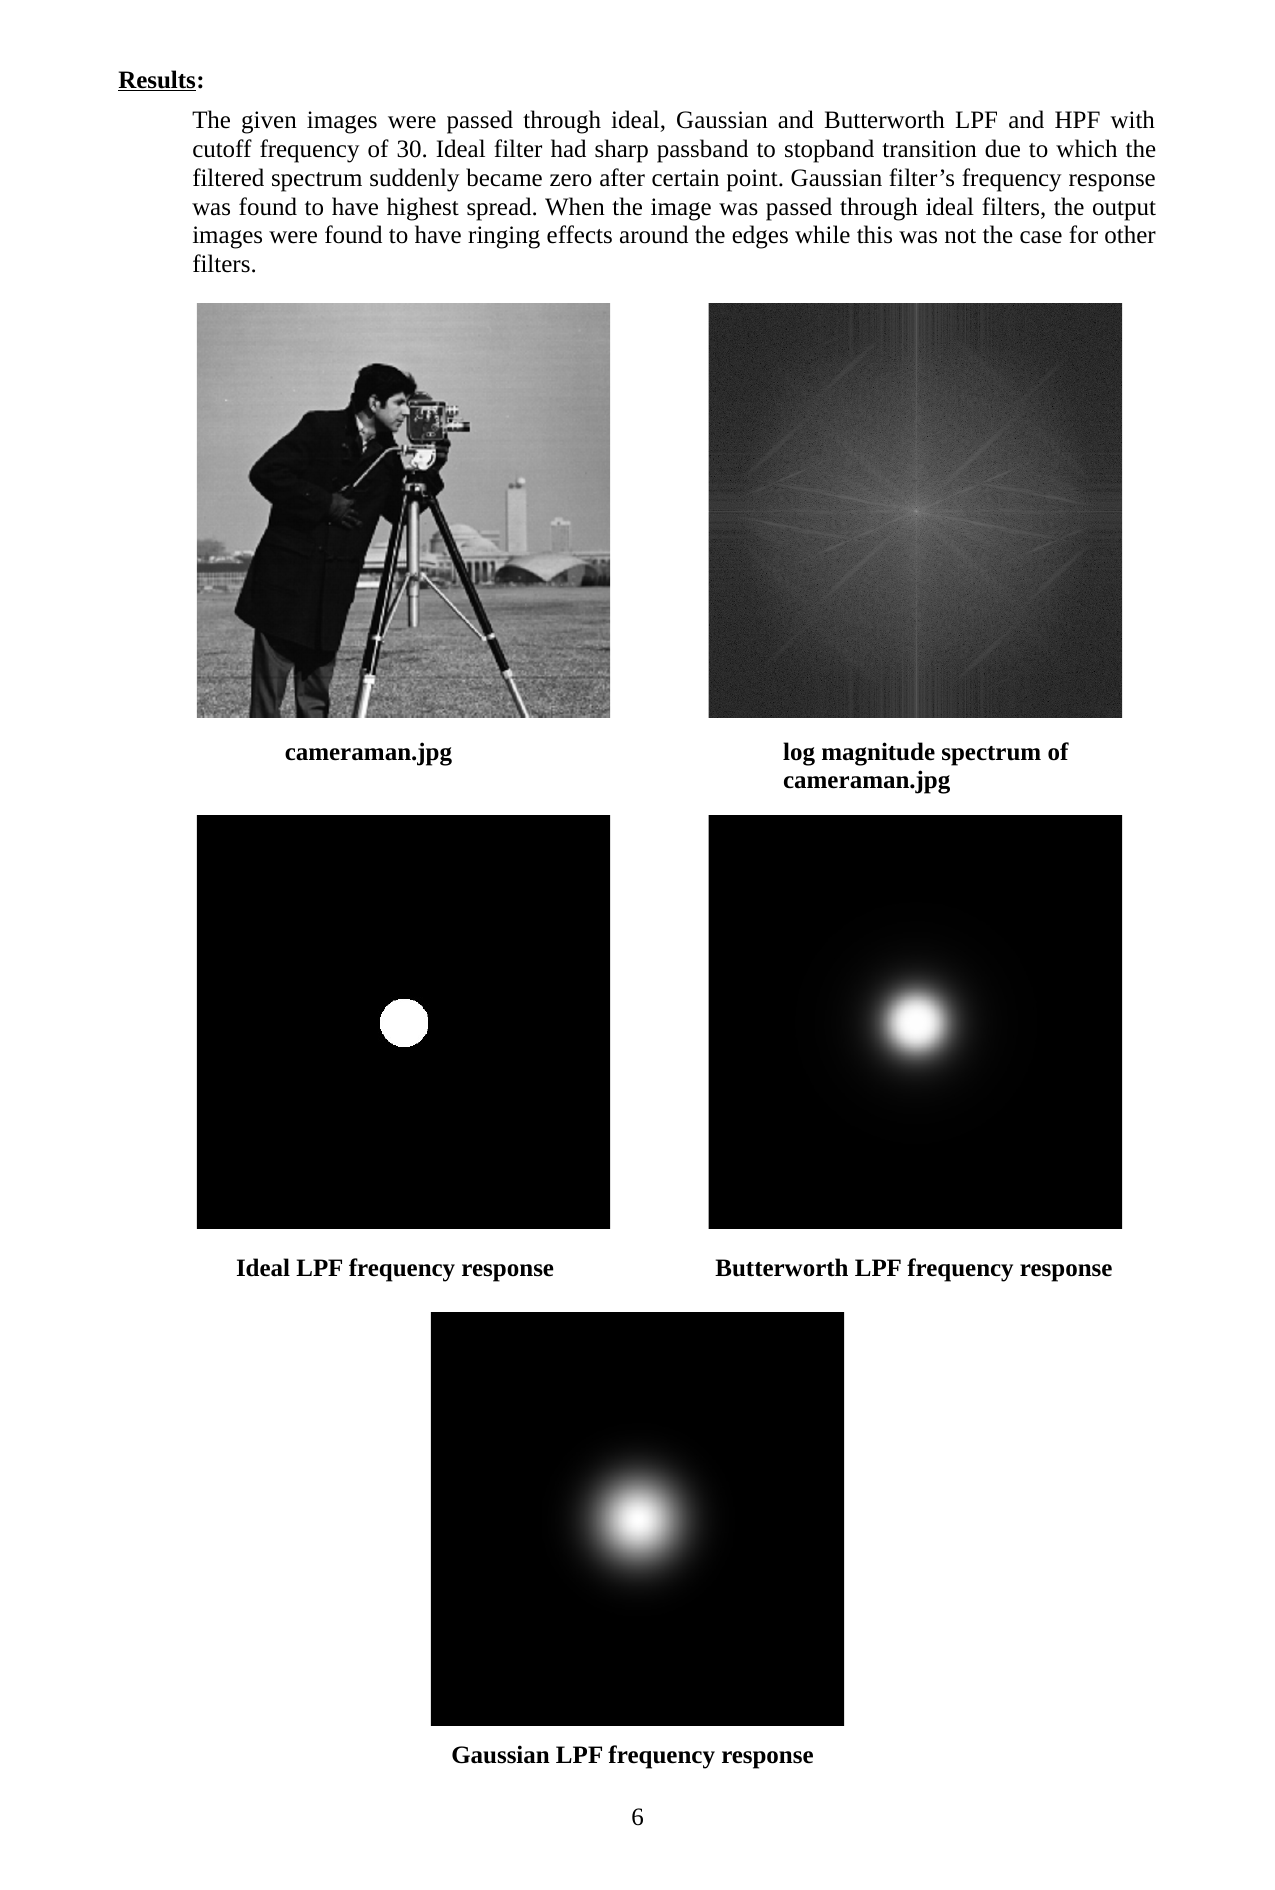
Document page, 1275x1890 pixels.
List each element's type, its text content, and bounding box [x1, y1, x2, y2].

text The given images were passed through ideal, Gaussian and Butterworth LPF and HPF with cutoff frequency of 30. Ideal filter had sharp passband to stopband transition due to which the filtered spectrum suddenly became zero after certain point. Gaussian filter’s frequency response was found to have highest spread. When the image was passed through ideal filters, the output images were found to have ringing effects around the edges while this was not the case for other filters. [192, 106, 1157, 278]
text Gaussian LPF frequency response [118, 1741, 1157, 1769]
picture [708, 303, 1123, 718]
picture [708, 815, 1123, 1229]
text Ideal LPF frequency response Butterworth LPF frequency response [118, 1253, 1157, 1282]
text cameraman.jpg log magnitude spectrum of cameraman.jpg [118, 737, 1157, 794]
picture [196, 815, 611, 1229]
picture [430, 1312, 845, 1726]
text Results: [118, 65, 1157, 94]
picture [196, 303, 611, 718]
